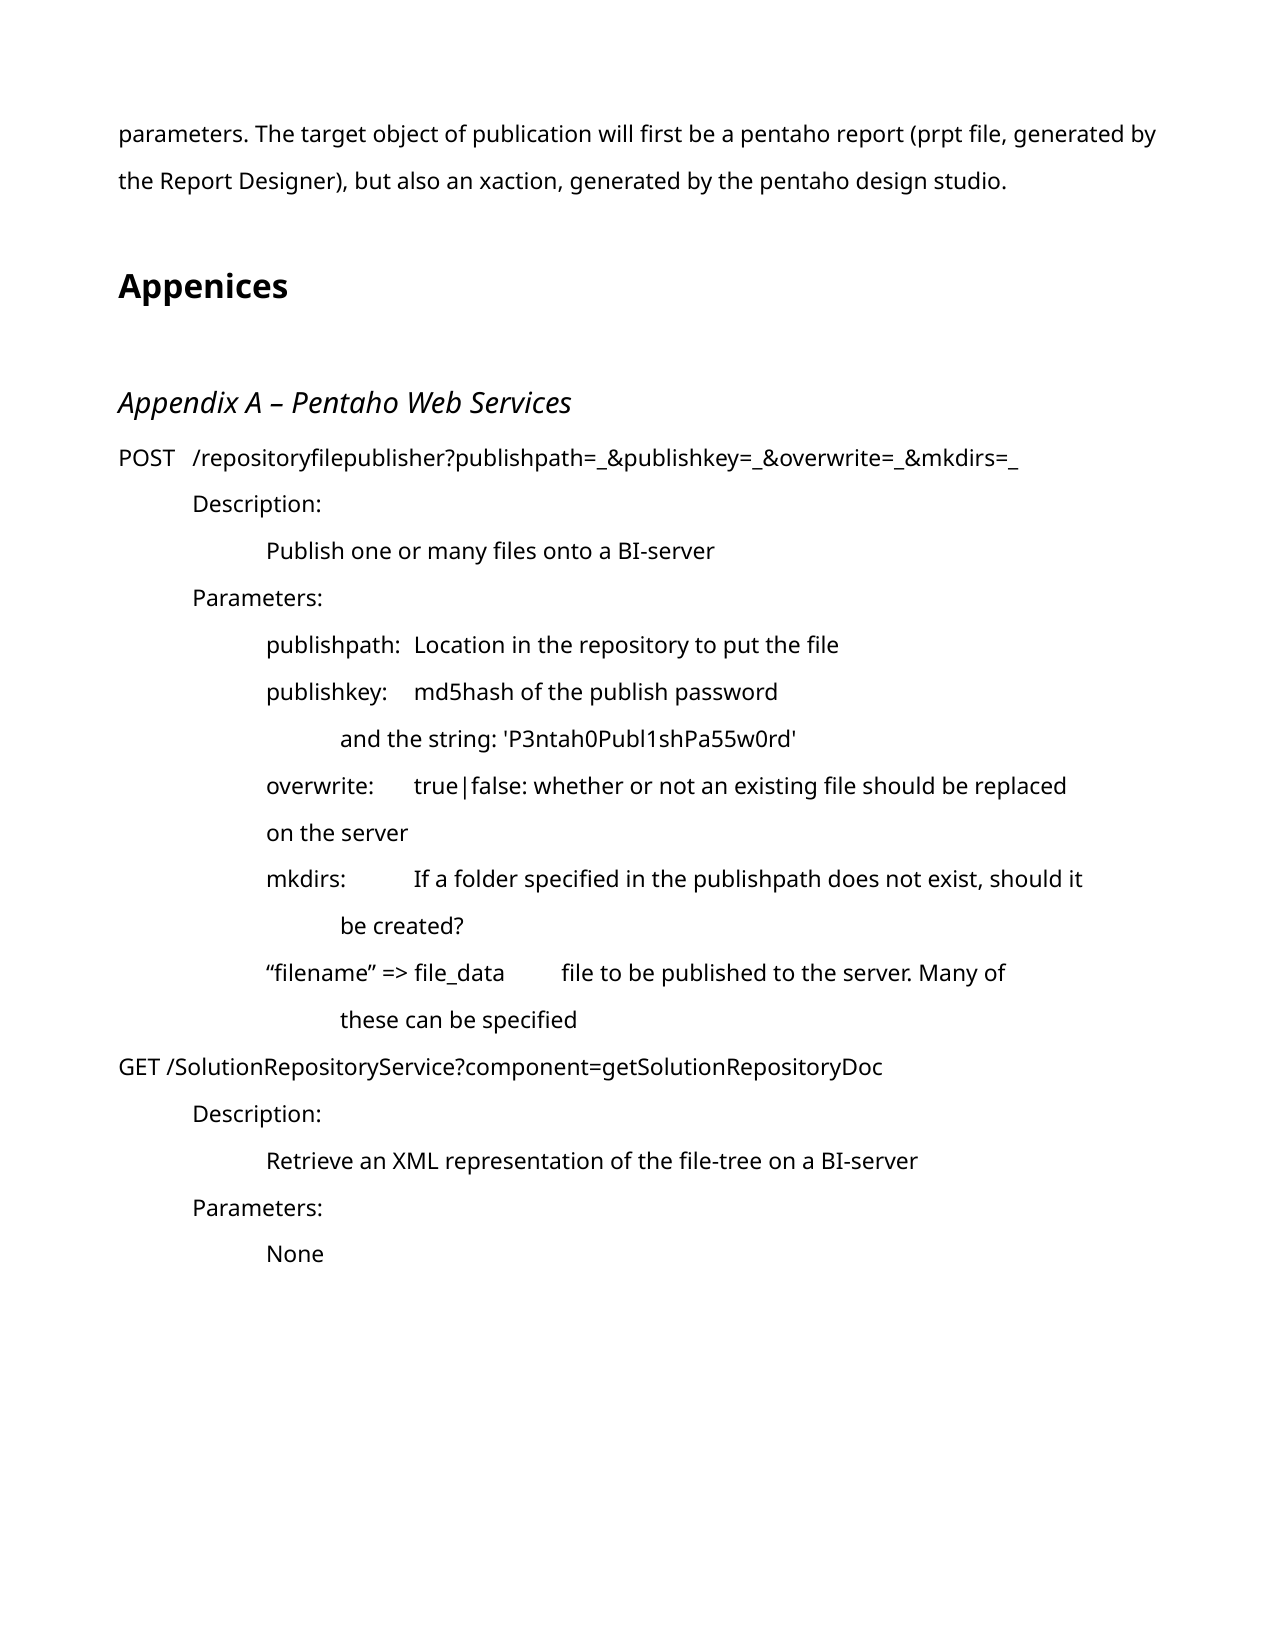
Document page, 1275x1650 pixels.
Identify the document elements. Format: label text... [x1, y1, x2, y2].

text Description: [118, 1098, 1157, 1129]
text “filename” => file_data file to be published to the server. Many of these can be specified [118, 957, 1157, 1035]
text and the string: 'P3ntah0Publ1shPa55w0rd' [118, 723, 1157, 754]
text overwrite: true|false: whether or not an existing file should be replaced on the server [118, 770, 1157, 848]
text POST /repositoryfilepublisher?publishpath=_&publishkey=_&overwrite=_&mkdirs=_ [118, 442, 1157, 473]
text None [118, 1238, 1157, 1270]
text Parameters: [118, 582, 1157, 613]
text Parameters: [118, 1192, 1157, 1223]
text GET /SolutionRepositoryService?component=getSolutionRepositoryDoc [118, 1051, 1157, 1082]
text mkdirs: If a folder specified in the publishpath does not exist, should it be created? [118, 863, 1157, 942]
text Appendix A – Pentaho Web Services [118, 382, 1157, 422]
text Appenices [118, 263, 1157, 308]
text Retrieve an XML representation of the file-tree on a BI-server [118, 1145, 1157, 1176]
text parameters. The target object of publication will first be a pentaho report (prpt file, generated by the Report Designer), but also an xaction, generated by the pentaho design studio. [118, 118, 1157, 196]
text Description: [118, 488, 1157, 520]
text publishpath: Location in the repository to put the file [118, 629, 1157, 660]
text Publish one or many files onto a BI-server [118, 535, 1157, 567]
text publishkey: md5hash of the publish password [118, 676, 1157, 707]
